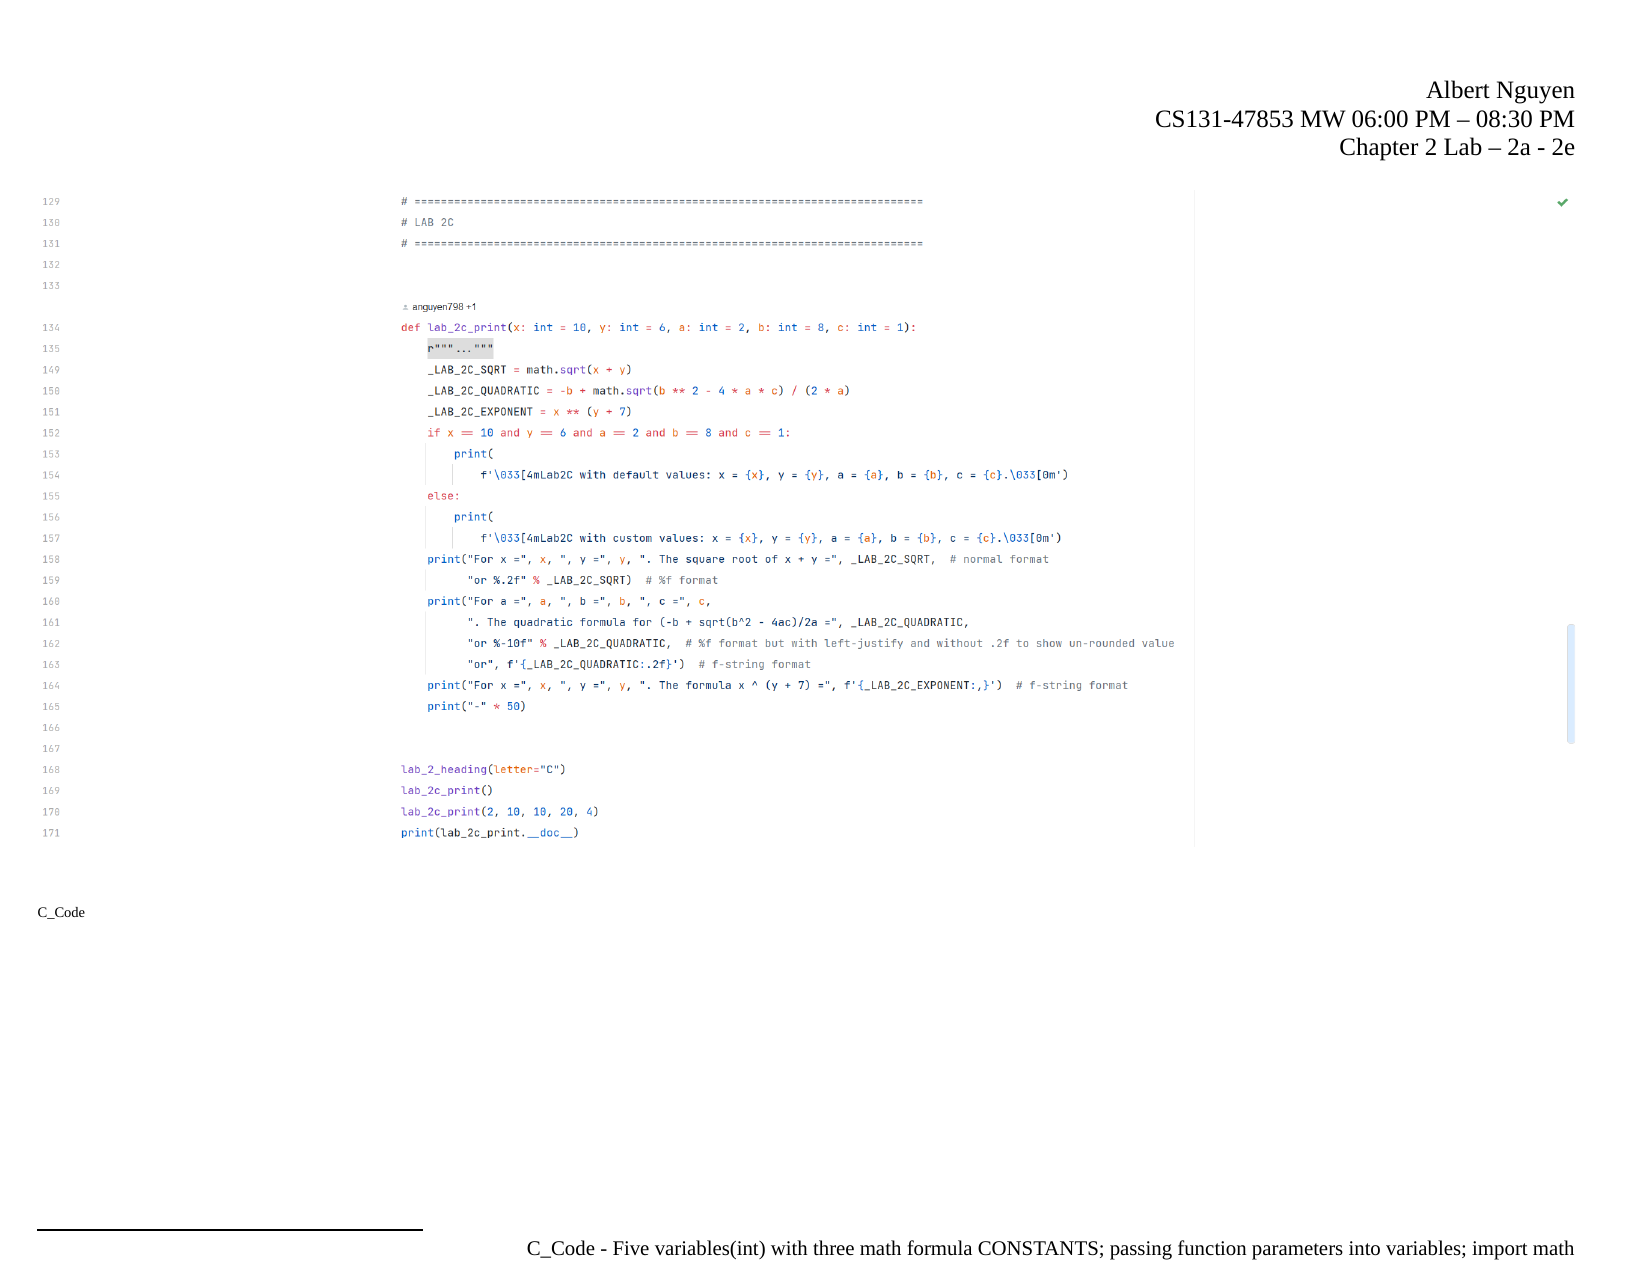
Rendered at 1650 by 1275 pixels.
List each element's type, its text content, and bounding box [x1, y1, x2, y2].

text - Five variables(int) with three math formula CONSTANTS; passing function parameters into variables; import math [37, 1236, 1575, 1260]
picture [37, 190, 1575, 847]
